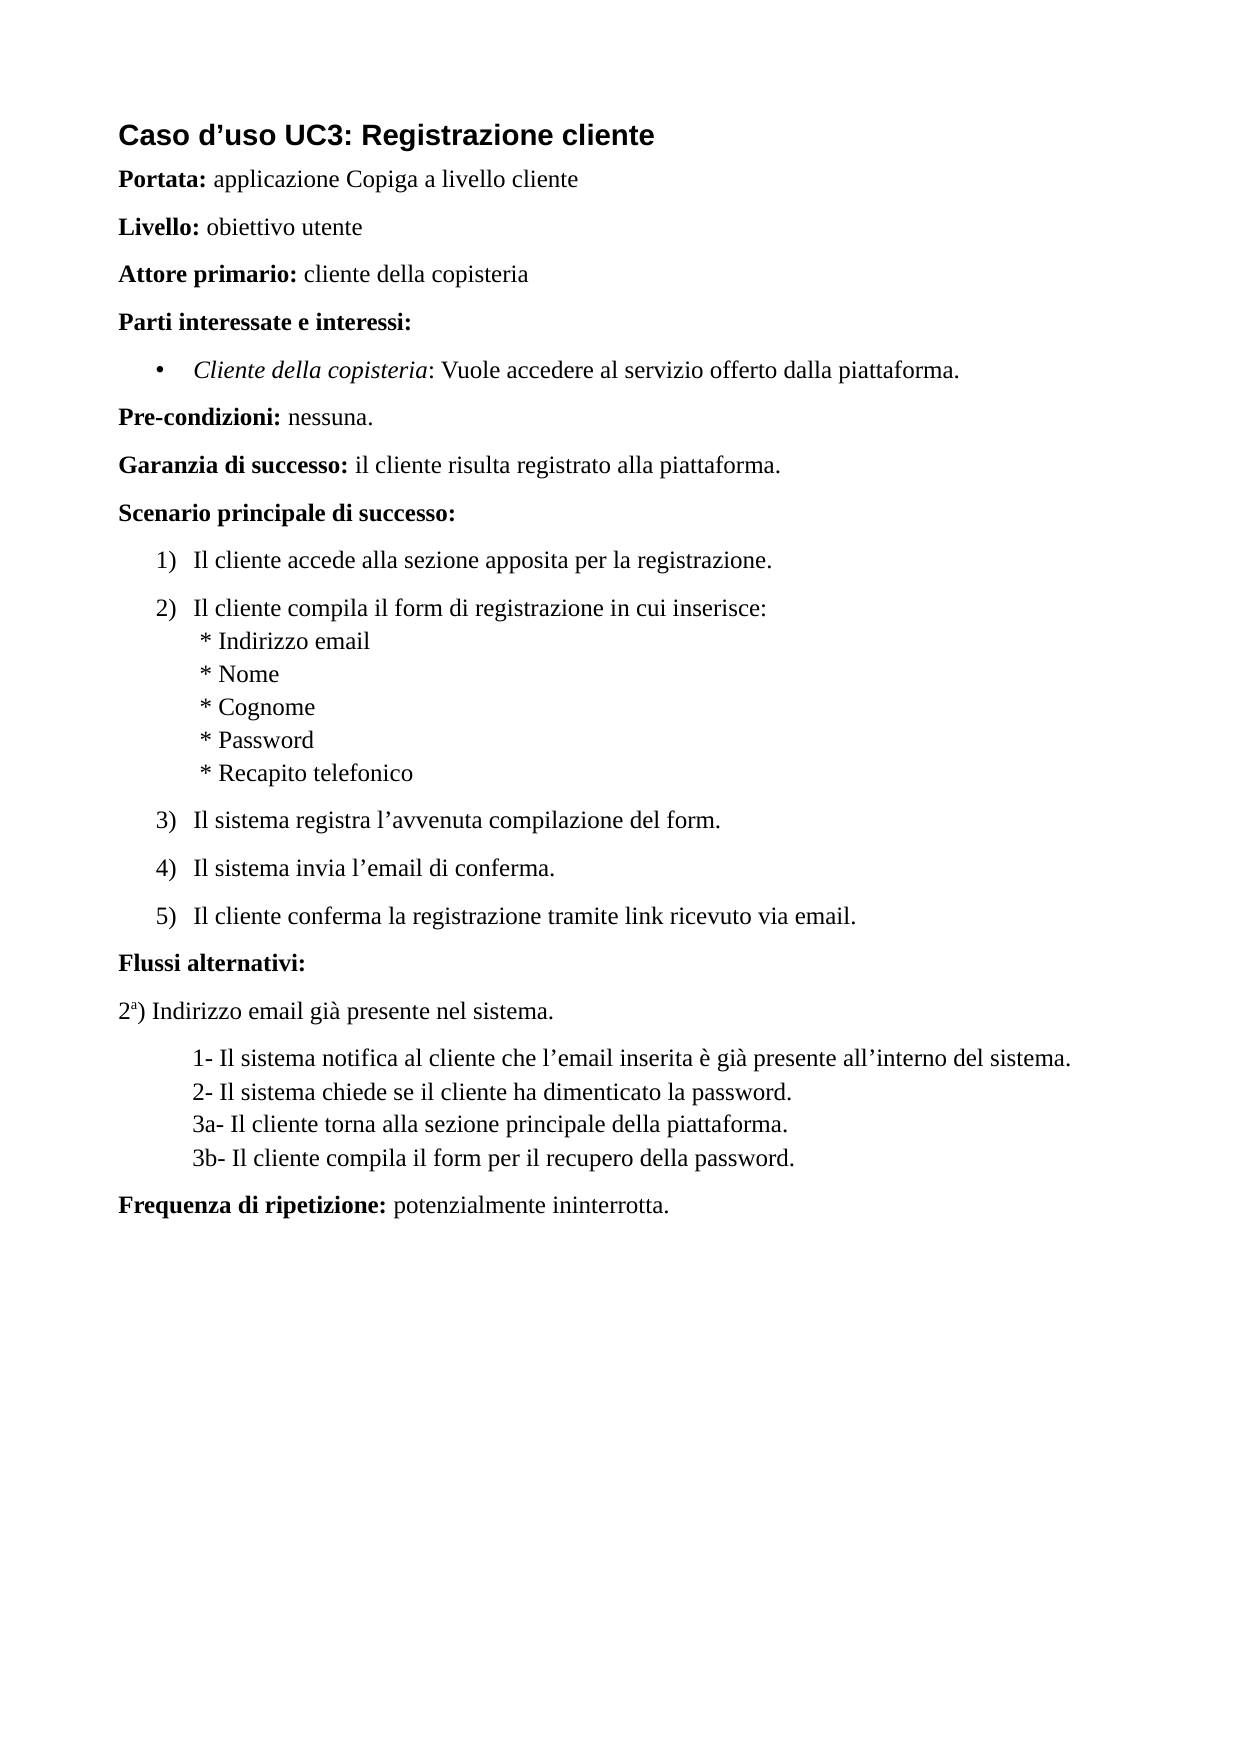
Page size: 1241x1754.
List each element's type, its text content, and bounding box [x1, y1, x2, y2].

text Flussi alternativi: [118, 948, 1122, 977]
text 2a) Indirizzo email già presente nel sistema. [118, 996, 1122, 1025]
text Livello: obiettivo utente [118, 212, 1122, 241]
text Portata: applicazione Copiga a livello cliente [118, 164, 1122, 193]
list Il sistema registra l’avvenuta compilazione del form. [156, 806, 1122, 834]
text Parti interessate e interessi: [118, 307, 1122, 336]
subtitle Caso d’uso UC3: Registrazione cliente [118, 118, 1122, 152]
text Garanzia di successo: il cliente risulta registrato alla piattaforma. [118, 450, 1122, 479]
list Il cliente conferma la registrazione tramite link ricevuto via email. [156, 901, 1122, 929]
list Il cliente accede alla sezione apposita per la registrazione. [156, 545, 1122, 574]
text 1- Il sistema notifica al cliente che l’email inserita è già presente all’interno del sistema. 2- Il sistema chiede se il cliente ha dimenticato la password. 3a- Il cliente torna alla sezione principale della piattaforma. 3b- Il cliente compila il form per il recupero della password. [118, 1043, 1122, 1171]
text Scenario principale di successo: [118, 498, 1122, 526]
text Attore primario: cliente della copisteria [118, 259, 1122, 288]
list Il sistema invia l’email di conferma. [156, 853, 1122, 882]
list Il cliente compila il form di registrazione in cui inserisce: * Indirizzo email * Nome * Cognome * Password * Recapito telefonico [156, 593, 1122, 787]
text Pre-condizioni: nessuna. [118, 402, 1122, 431]
list Cliente della copisteria: Vuole accedere al servizio offerto dalla piattaforma. [156, 355, 1122, 383]
text Frequenza di ripetizione: potenzialmente ininterrotta. [118, 1190, 1122, 1219]
